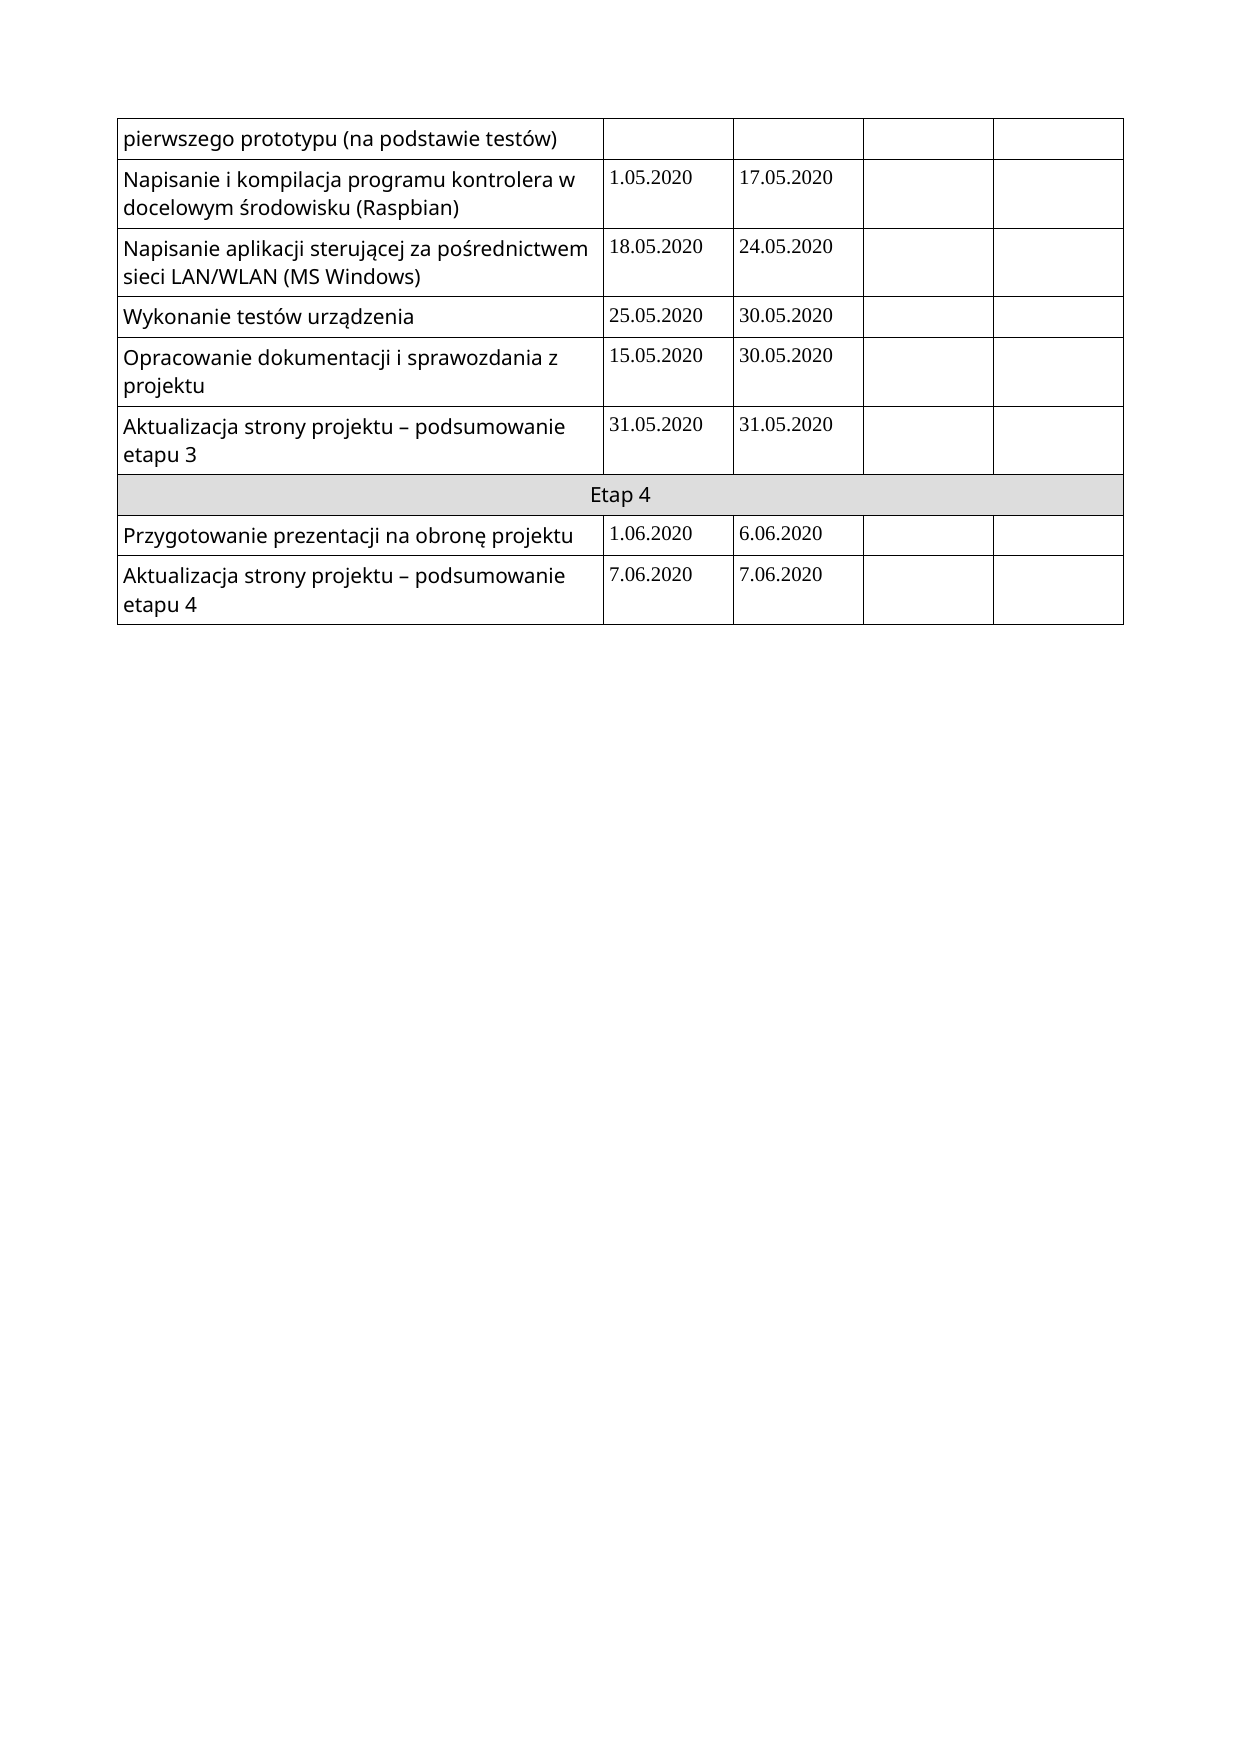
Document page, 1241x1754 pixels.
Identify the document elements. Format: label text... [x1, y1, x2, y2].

table_cell 15.05.2020 [604, 338, 733, 406]
table_cell [994, 119, 1123, 158]
table_cell 30.05.2020 [734, 297, 863, 337]
table_cell 24.05.2020 [734, 229, 863, 296]
table_cell [864, 229, 993, 296]
table_cell 1.06.2020 [604, 516, 733, 555]
table_cell pierwszego prototypu (na podstawie testów) [118, 119, 603, 158]
table_cell [604, 119, 733, 158]
table_cell Napisanie aplikacji sterującej za pośrednictwem sieci LAN/WLAN (MS Windows) [118, 229, 603, 296]
table_cell 17.05.2020 [734, 160, 863, 227]
table_cell 31.05.2020 [734, 407, 863, 474]
table_cell 7.06.2020 [734, 556, 863, 624]
table_cell 31.05.2020 [604, 407, 733, 474]
table_cell 6.06.2020 [734, 516, 863, 555]
table_cell Aktualizacja strony projektu – podsumowanie etapu 4 [118, 556, 603, 624]
table_cell [994, 338, 1123, 406]
table_cell Wykonanie testów urządzenia [118, 297, 603, 337]
table_cell [994, 229, 1123, 296]
table_cell Napisanie i kompilacja programu kontrolera w docelowym środowisku (Raspbian) [118, 160, 603, 227]
table_cell [734, 119, 863, 158]
table_cell [864, 119, 993, 158]
table_cell [994, 297, 1123, 337]
table_cell 25.05.2020 [604, 297, 733, 337]
table_cell Etap 4 [118, 475, 1123, 515]
table_cell [864, 160, 993, 227]
table_cell Opracowanie dokumentacji i sprawozdania z projektu [118, 338, 603, 406]
table_cell [864, 338, 993, 406]
table_cell [994, 160, 1123, 227]
table_cell 7.06.2020 [604, 556, 733, 624]
table_cell [994, 516, 1123, 555]
table_cell [864, 516, 993, 555]
table_cell Aktualizacja strony projektu – podsumowanie etapu 3 [118, 407, 603, 474]
table_cell Przygotowanie prezentacji na obronę projektu [118, 516, 603, 555]
table_cell [864, 297, 993, 337]
table_cell 1.05.2020 [604, 160, 733, 227]
table_cell [994, 556, 1123, 624]
table_cell [864, 556, 993, 624]
table_cell 18.05.2020 [604, 229, 733, 296]
table_cell [864, 407, 993, 474]
table_cell [994, 407, 1123, 474]
table_cell 30.05.2020 [734, 338, 863, 406]
